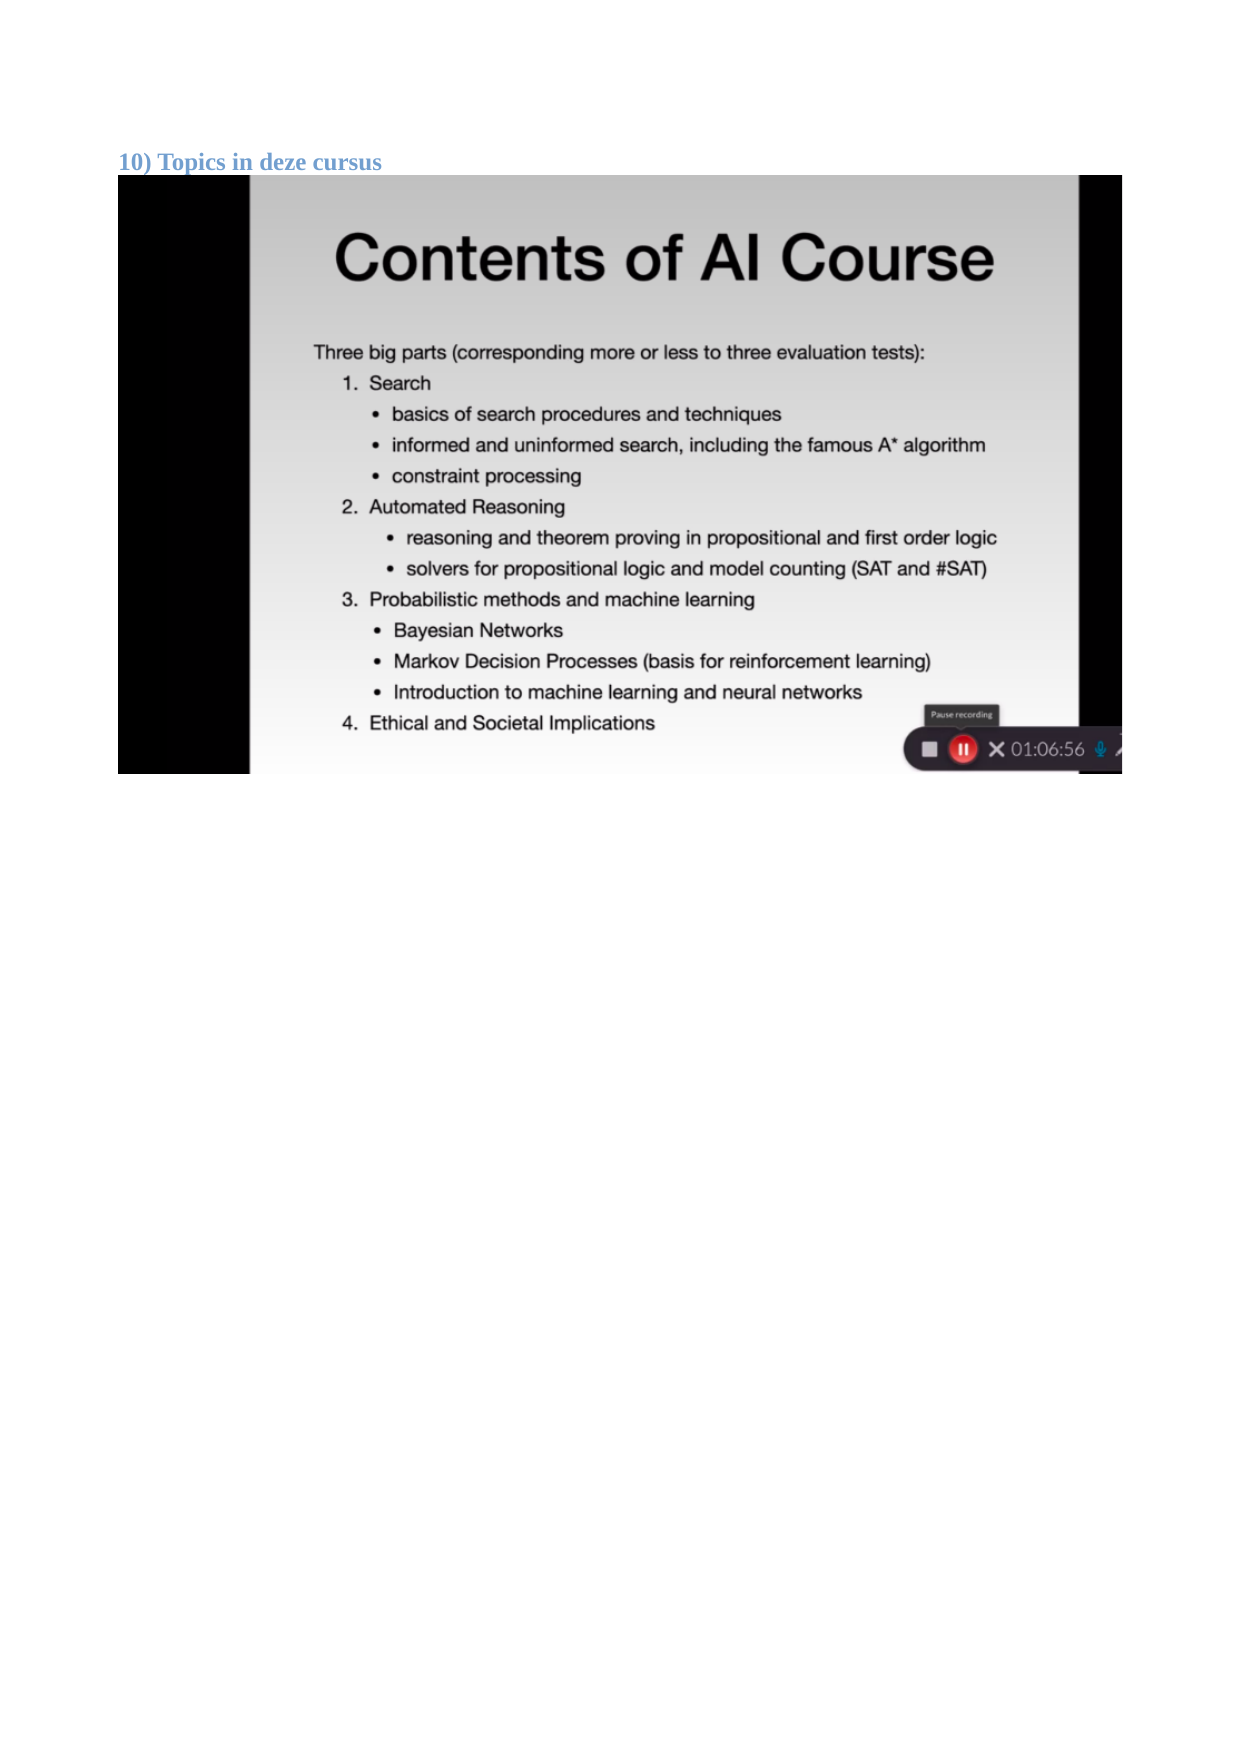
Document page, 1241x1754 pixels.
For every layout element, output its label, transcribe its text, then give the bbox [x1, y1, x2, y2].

text 10) Topics in deze cursus [118, 147, 1122, 175]
picture [118, 175, 1123, 774]
